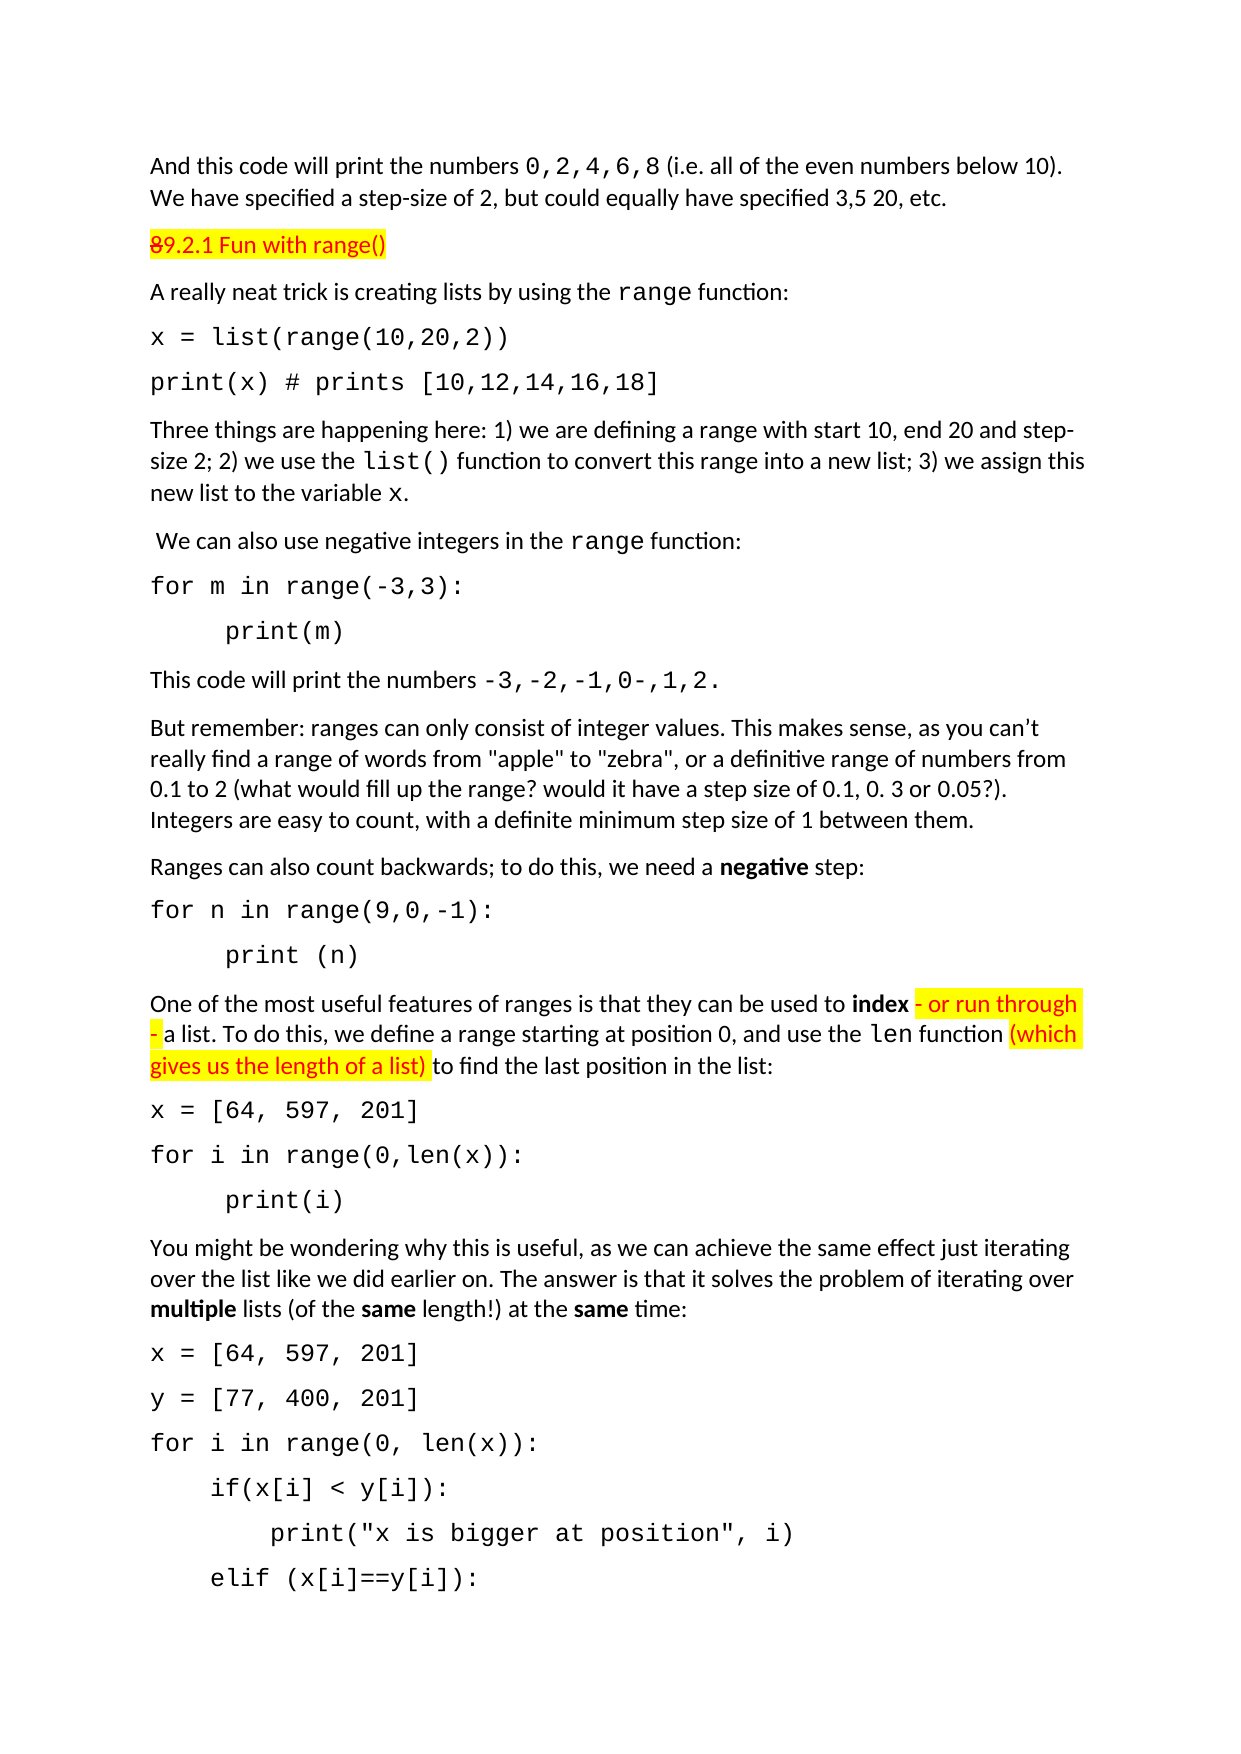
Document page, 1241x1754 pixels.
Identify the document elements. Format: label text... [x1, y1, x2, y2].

text But remember: ranges can only consist of integer values. This makes sense, as you can’t really find a range of words from "apple" to "zebra", or a definitive range of numbers from 0.1 to 2 (what would fill up the range? would it have a step size of 0.1, 0. 3 or 0.05?). Integers are easy to count, with a definite minimum step size of 1 between them. [150, 712, 1090, 834]
text We can also use negative integers in the range function: [150, 525, 1090, 557]
text print(m) [150, 619, 1090, 647]
text y = [77, 400, 201] [150, 1386, 1090, 1414]
text Ranges can also count backwards; to do this, we need a negative step: [150, 851, 1090, 881]
text print (n) [150, 943, 1090, 971]
text print(x) # prints [10,12,14,16,18] [150, 369, 1090, 398]
text elif (x[i]==y[i]): [150, 1566, 1090, 1594]
text print("x is bigger at position", i) [150, 1521, 1090, 1549]
text x = list(range(10,20,2)) [150, 324, 1090, 353]
text And this code will print the numbers 0,2,4,6,8 (i.e. all of the even numbers below 10). We have specified a step-size of 2, but could equally have specified 3,5 20, etc. [150, 150, 1090, 212]
text 89.2.1 Fun with range() [150, 229, 1090, 259]
text if(x[i] < y[i]): [150, 1476, 1090, 1504]
text This code will print the numbers -3,-2,-1,0-,1,2. [150, 664, 1090, 696]
text x = [64, 597, 201] [150, 1098, 1090, 1126]
text for i in range(0, len(x)): [150, 1431, 1090, 1459]
text You might be wondering why this is useful, as we can achieve the same effect just iterating over the list like we did earlier on. The answer is that it solves the problem of iterating over multiple lists (of the same length!) at the same time: [150, 1233, 1090, 1324]
text x = [64, 597, 201] [150, 1341, 1090, 1369]
text print(i) [150, 1188, 1090, 1216]
text for i in range(0,len(x)): [150, 1143, 1090, 1171]
text One of the most useful features of ranges is that they can be used to index - or run through - a list. To do this, we define a range starting at position 0, and use the len function (which gives us the length of a list) to find the last position in the list: [150, 988, 1090, 1081]
text for n in range(9,0,-1): [150, 898, 1090, 926]
text A really neat trick is creating lists by using the range function: [150, 276, 1090, 308]
text for m in range(-3,3): [150, 574, 1090, 602]
text Three things are happening here: 1) we are defining a range with start 10, end 20 and step-size 2; 2) we use the list() function to convert this range into a new list; 3) we assign this new list to the variable x. [150, 414, 1090, 509]
